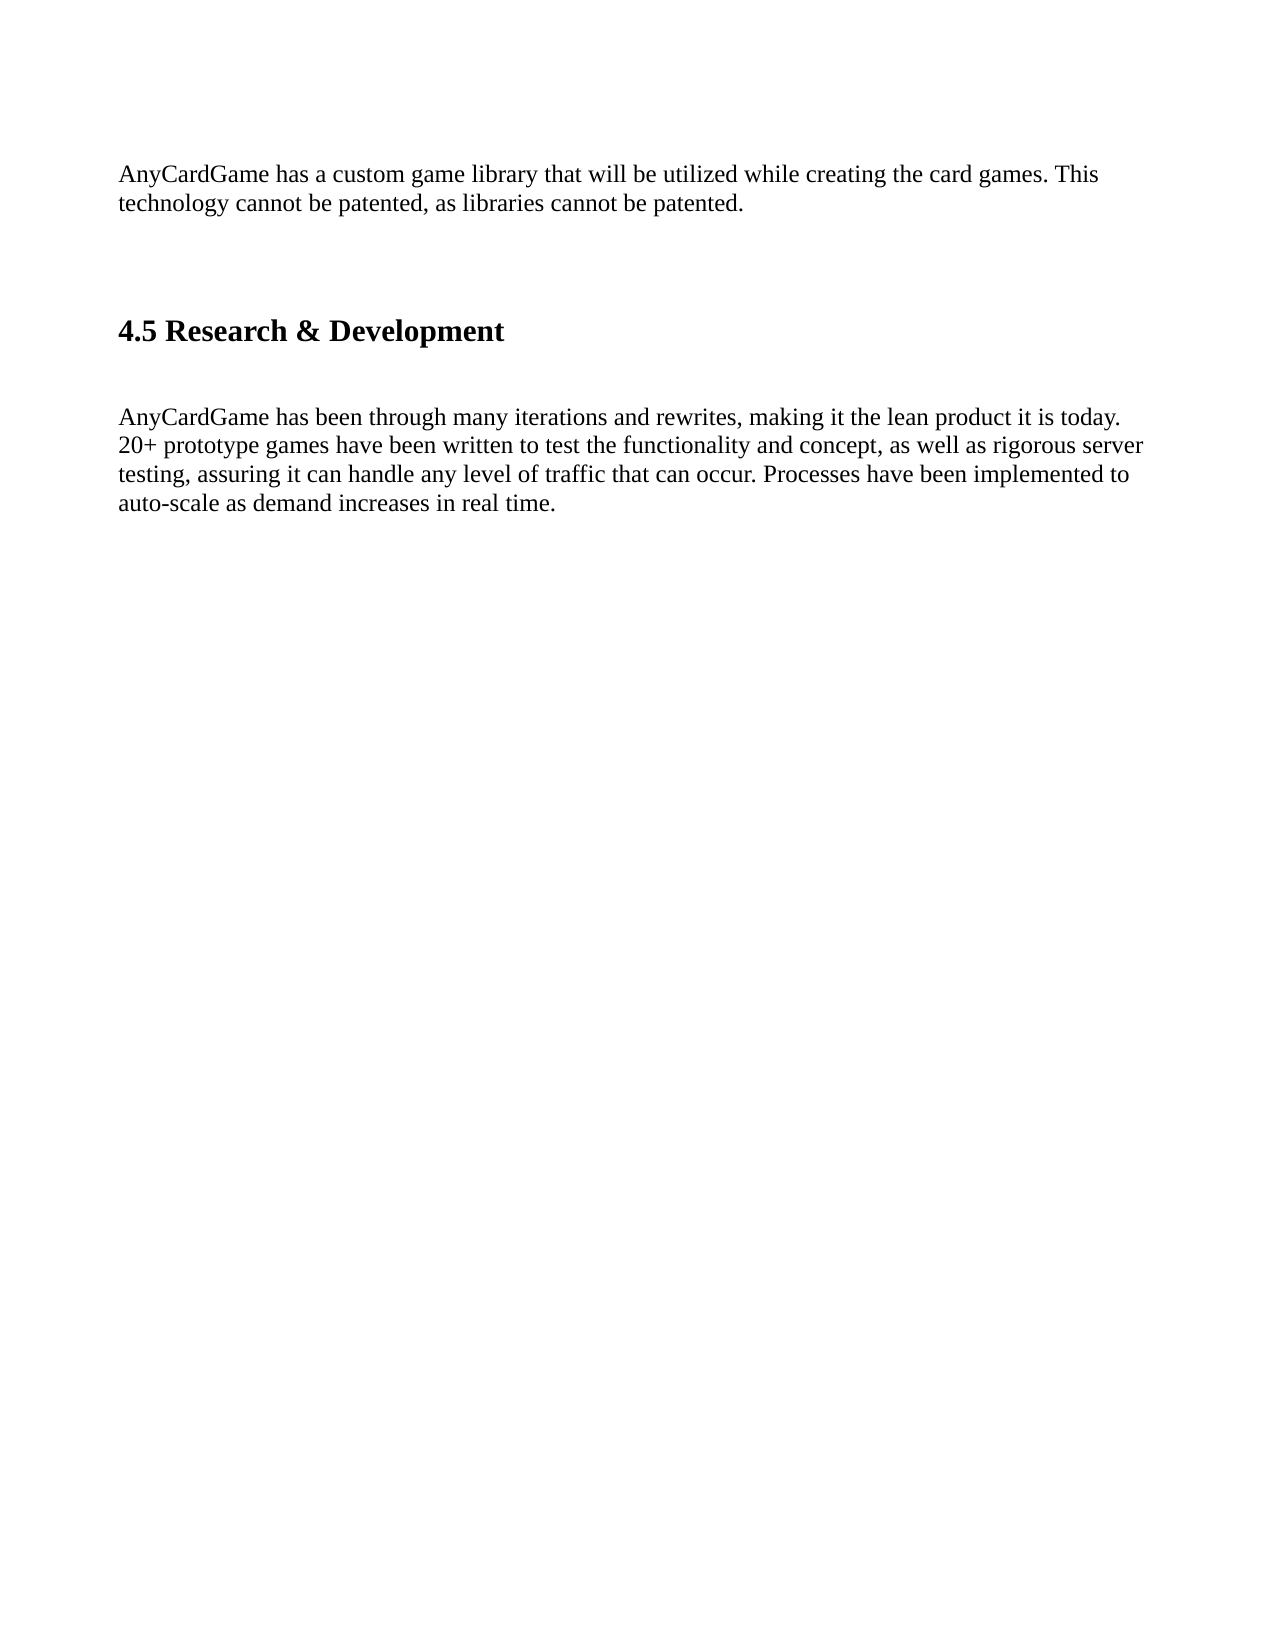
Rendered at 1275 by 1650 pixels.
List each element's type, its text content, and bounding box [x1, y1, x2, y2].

text AnyCardGame has been through many iterations and rewrites, making it the lean product it is today. 20+ prototype games have been written to test the functionality and concept, as well as rigorous server testing, assuring it can handle any level of traffic that can occur. Processes have been implemented to auto-scale as demand increases in real time. [118, 402, 1157, 517]
subtitle 4.5 Research & Development [118, 312, 1157, 348]
text AnyCardGame has a custom game library that will be utilized while creating the card games. This technology cannot be patented, as libraries cannot be patented. [118, 159, 1157, 217]
